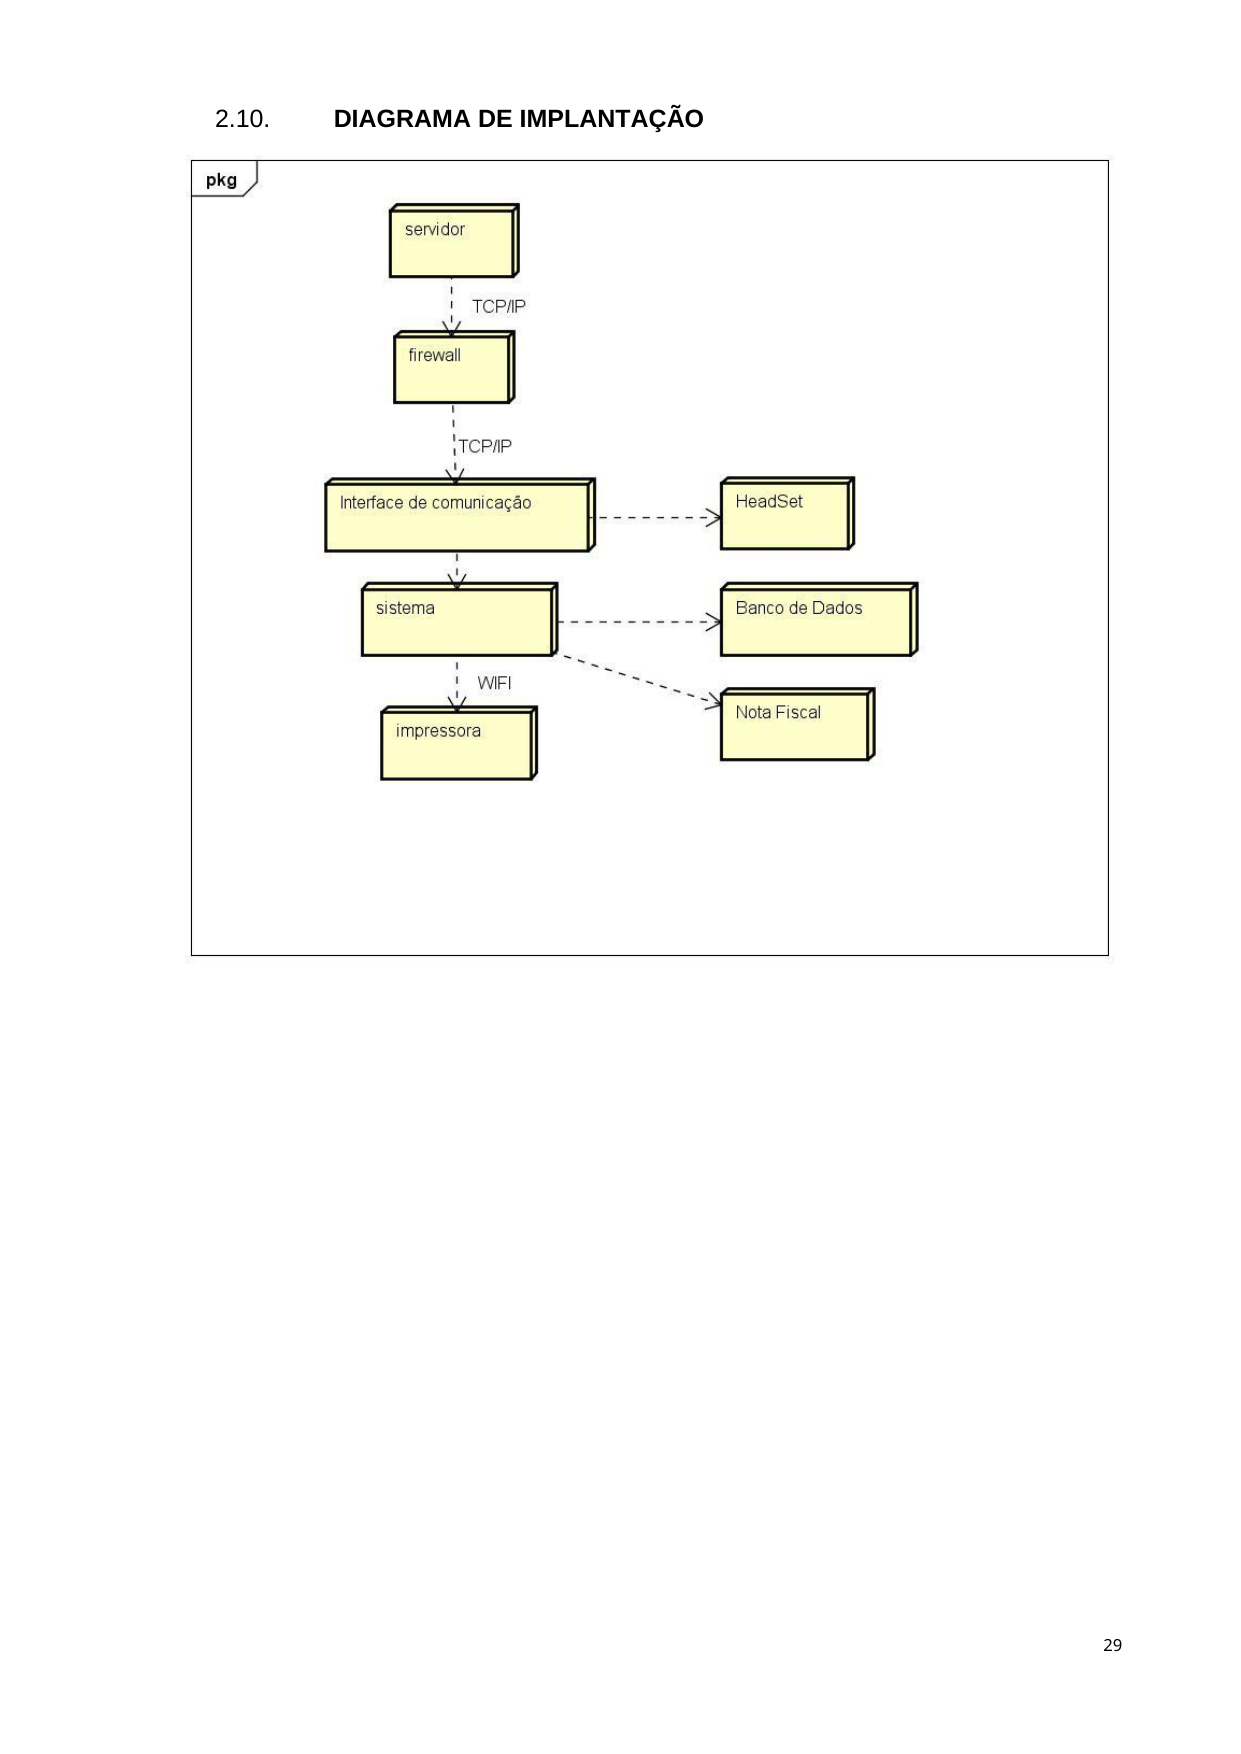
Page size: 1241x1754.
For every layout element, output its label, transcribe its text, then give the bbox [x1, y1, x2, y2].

list DIAGRAMA DE IMPLANTAÇÃO [215, 104, 1122, 132]
